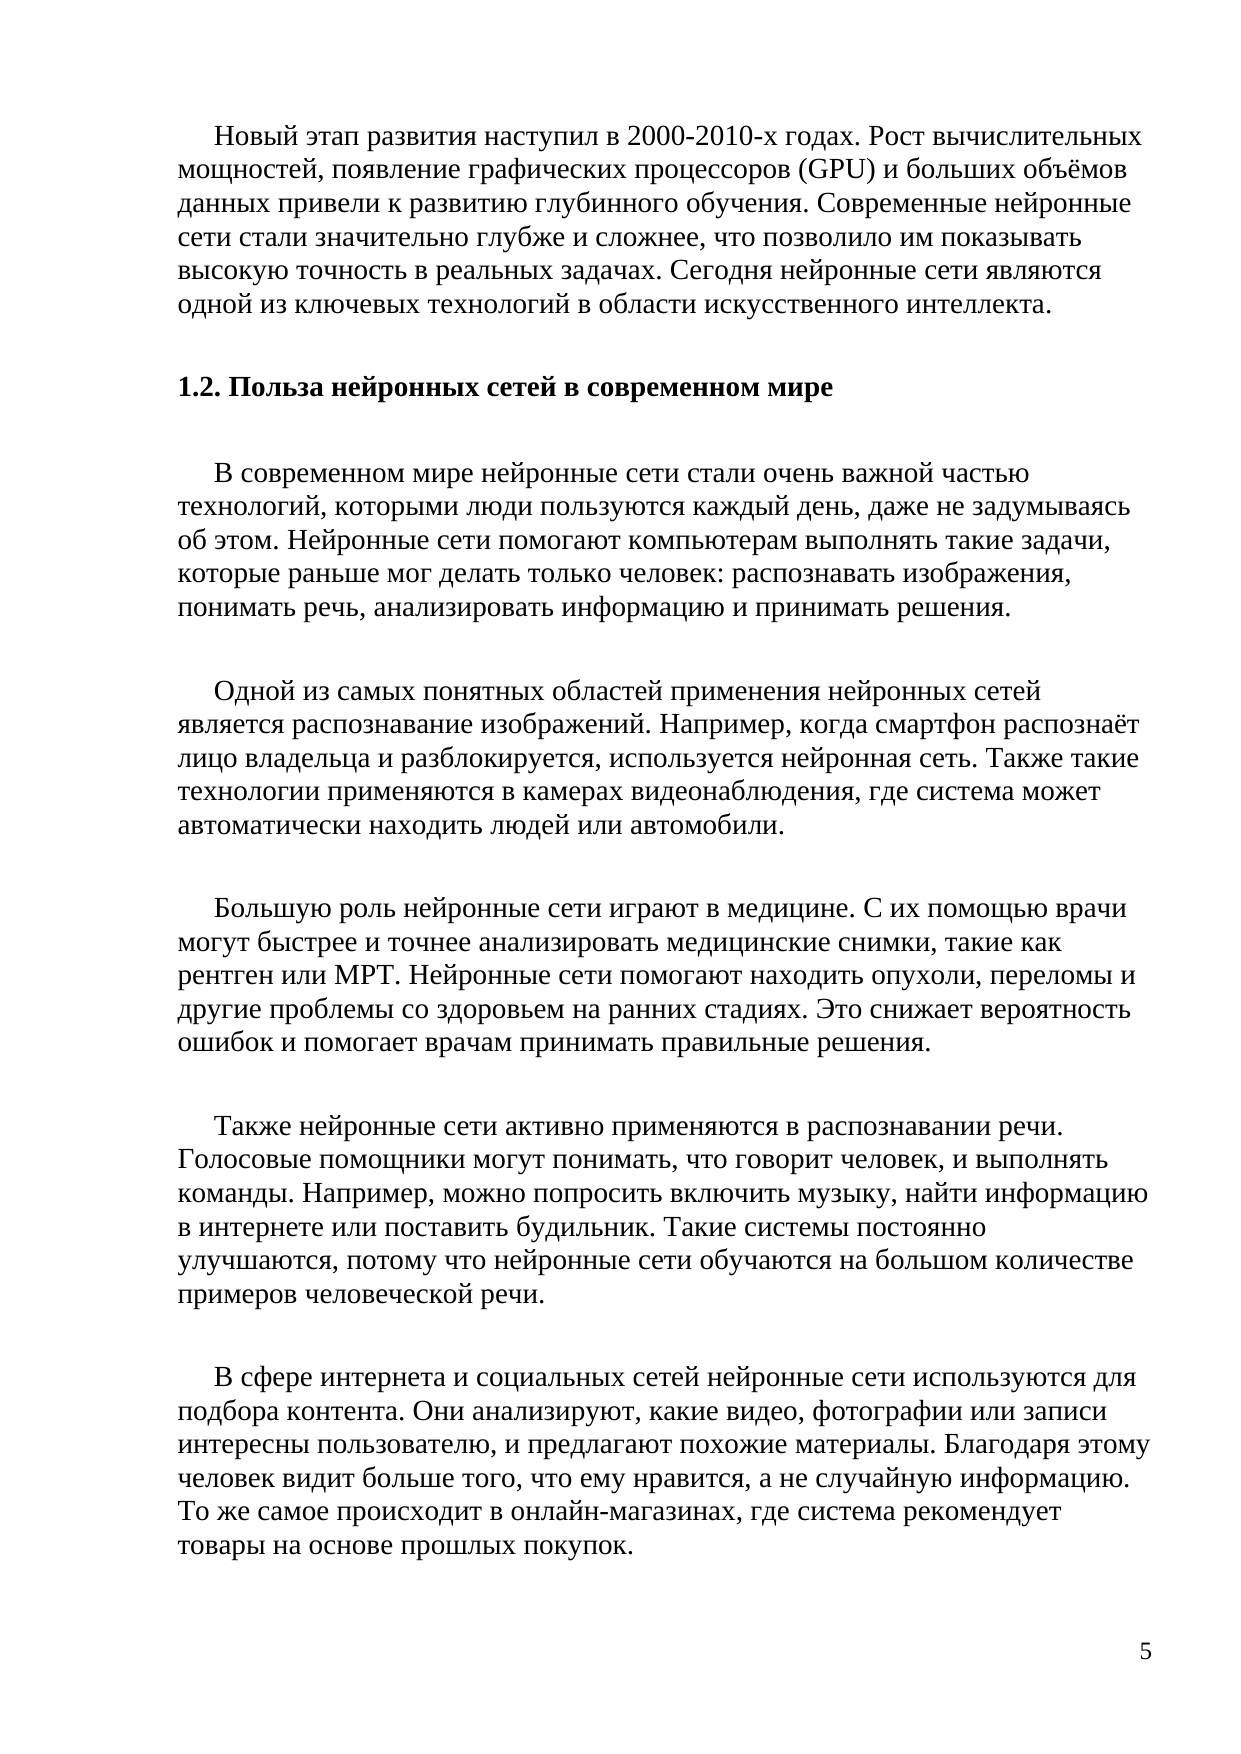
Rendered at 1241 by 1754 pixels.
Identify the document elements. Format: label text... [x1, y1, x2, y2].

text В сфере интернета и социальных сетей нейронные сети используются для подбора контента. Они анализируют, какие видео, фотографии или записи интересны пользователю, и предлагают похожие материалы. Благодаря этому человек видит больше того, что ему нравится, а не случайную информацию. То же самое происходит в онлайн-магазинах, где система рекомендует товары на основе прошлых покупок. [177, 1359, 1152, 1561]
text Одной из самых понятных областей применения нейронных сетей является распознавание изображений. Например, когда смартфон распознаёт лицо владельца и разблокируется, используется нейронная сеть. Также такие технологии применяются в камерах видеонаблюдения, где система может автоматически находить людей или автомобили. [177, 673, 1152, 840]
text В современном мире нейронные сети стали очень важной частью технологий, которыми люди пользуются каждый день, даже не задумываясь об этом. Нейронные сети помогают компьютерам выполнять такие задачи, которые раньше мог делать только человек: распознавать изображения, понимать речь, анализировать информацию и принимать решения. [177, 455, 1152, 623]
text 1.2. Польза нейронных сетей в современном мире [177, 369, 1152, 403]
text Большую роль нейронные сети играют в медицине. С их помощью врачи могут быстрее и точнее анализировать медицинские снимки, такие как рентген или МРТ. Нейронные сети помогают находить опухоли, переломы и другие проблемы со здоровьем на ранних стадиях. Это снижает вероятность ошибок и помогает врачам принимать правильные решения. [177, 890, 1152, 1058]
text Также нейронные сети активно применяются в распознавании речи. Голосовые помощники могут понимать, что говорит человек, и выполнять команды. Например, можно попросить включить музыку, найти информацию в интернете или поставить будильник. Такие системы постоянно улучшаются, потому что нейронные сети обучаются на большом количестве примеров человеческой речи. [177, 1108, 1152, 1309]
text Новый этап развития наступил в 2000-2010-х годах. Рост вычислительных мощностей, появление графических процессоров (GPU) и больших объёмов данных привели к развитию глубинного обучения. Современные нейронные сети стали значительно глубже и сложнее, что позволило им показывать высокую точность в реальных задачах. Сегодня нейронные сети являются одной из ключевых технологий в области искусственного интеллекта. [177, 118, 1152, 319]
